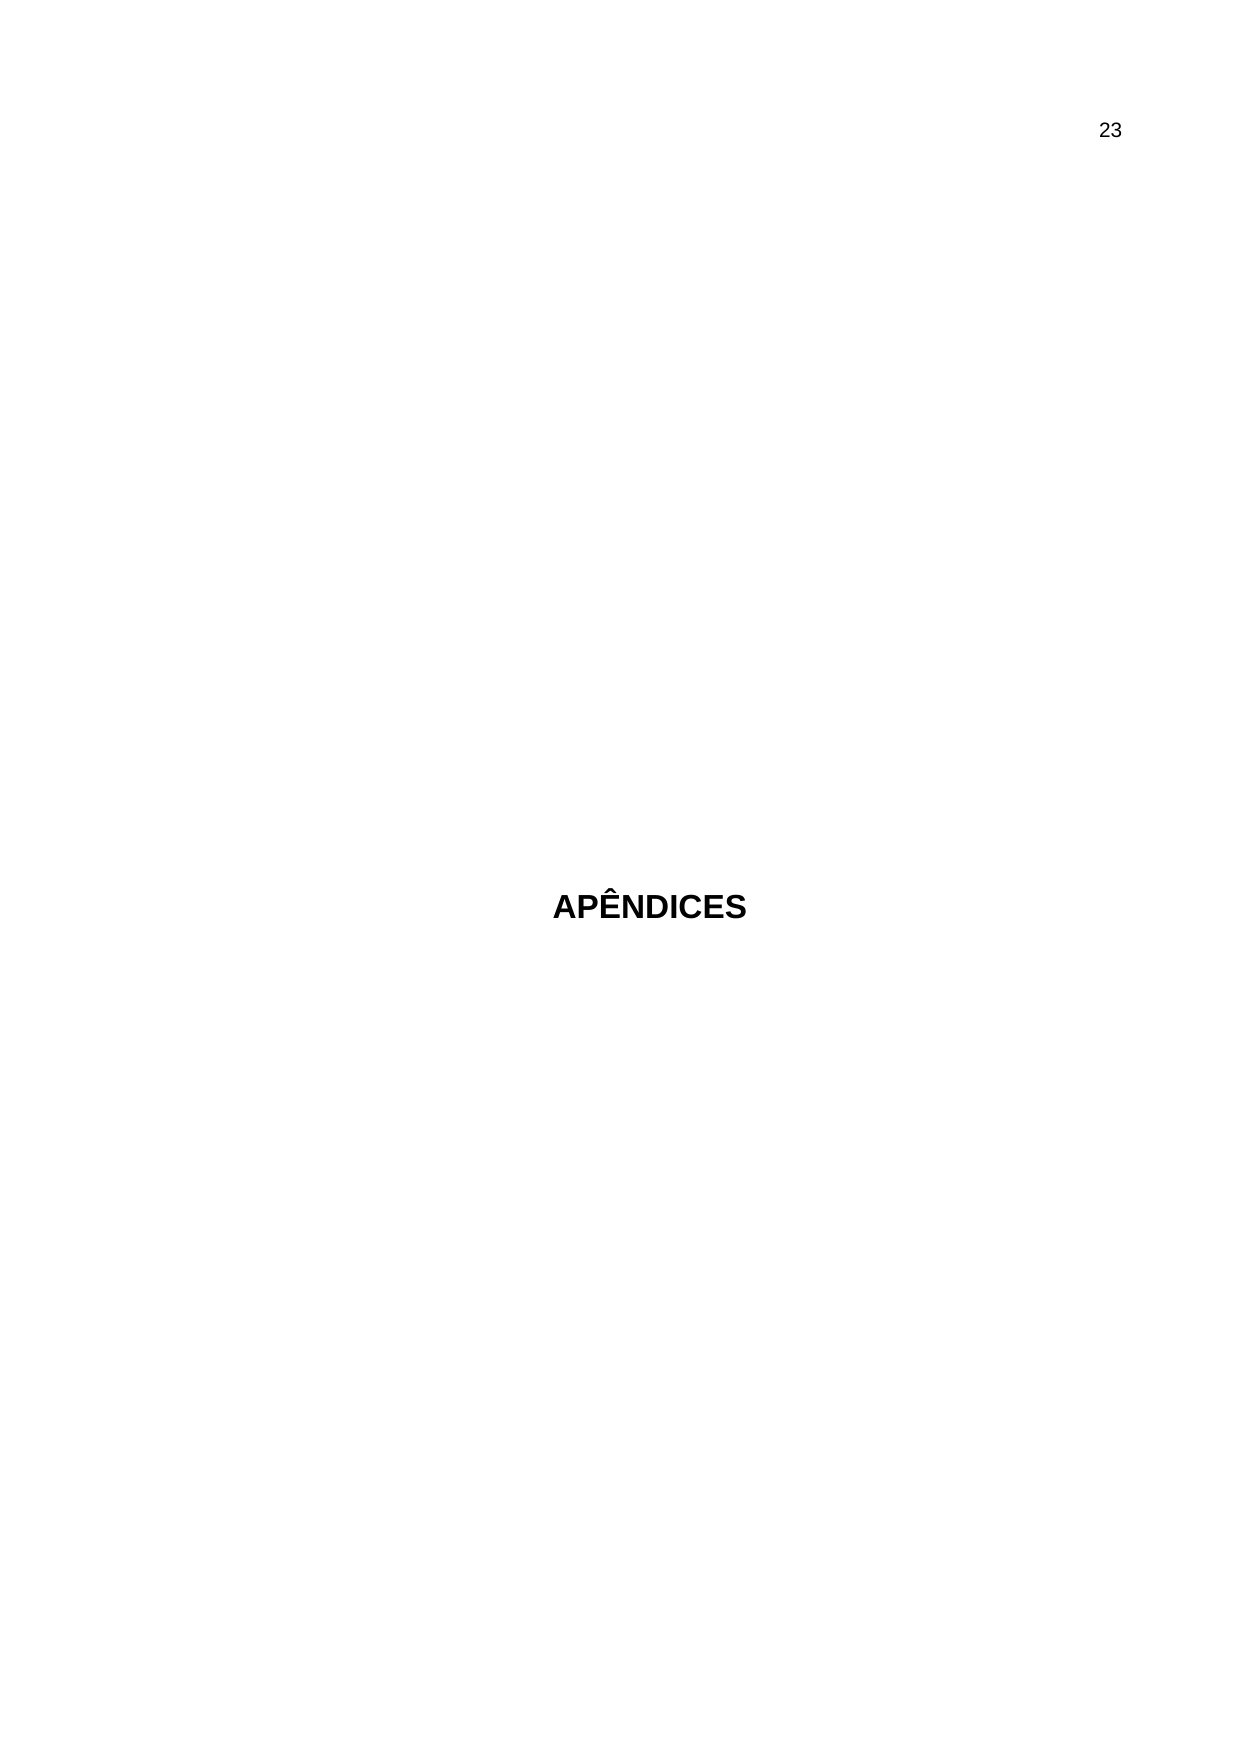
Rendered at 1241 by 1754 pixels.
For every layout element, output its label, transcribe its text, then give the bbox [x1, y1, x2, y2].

text APÊNDICES [552, 887, 747, 926]
